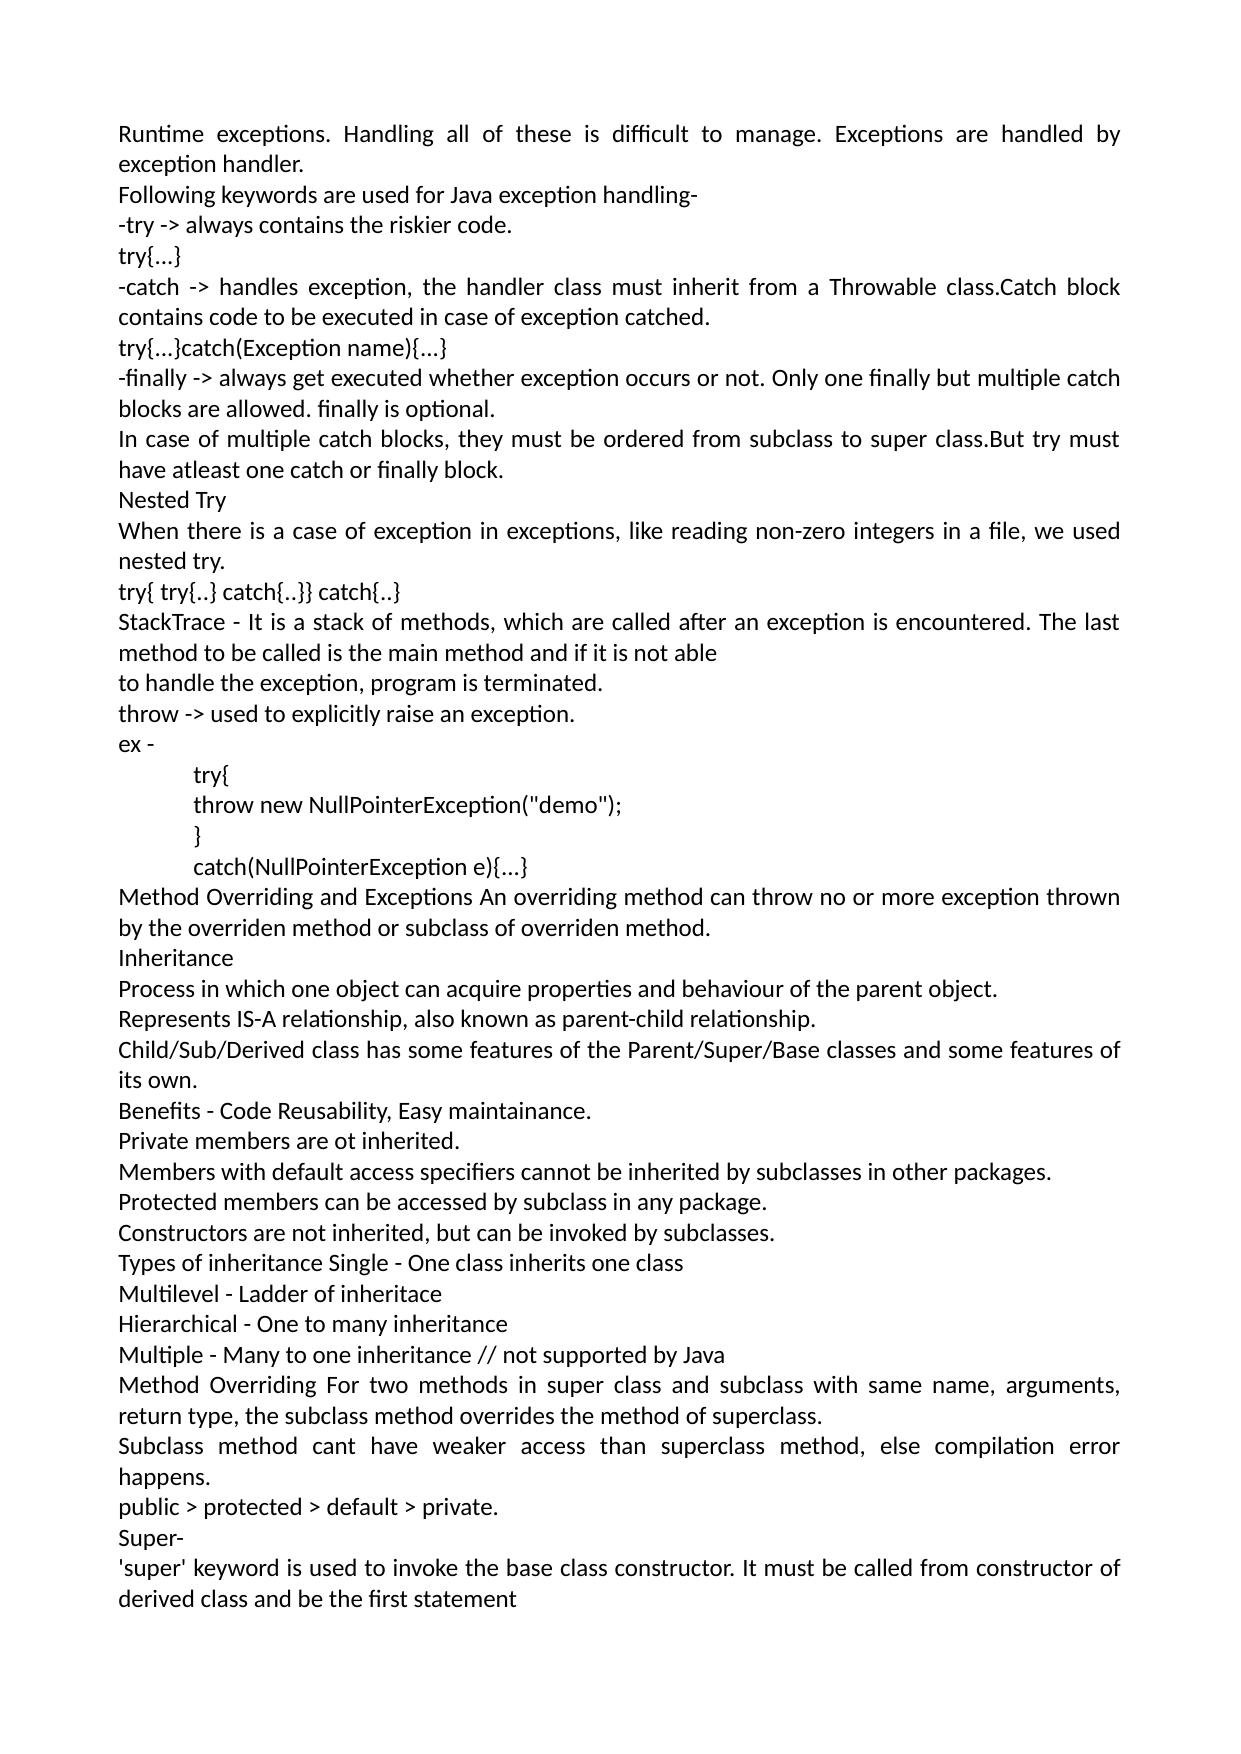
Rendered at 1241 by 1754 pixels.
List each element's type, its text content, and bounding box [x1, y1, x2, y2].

text Following keywords are used for Java exception handling- [118, 179, 1122, 210]
text -catch -> handles exception, the handler class must inherit from a Throwable class.Catch block contains code to be executed in case of exception catched. [118, 271, 1122, 332]
text Types of inheritance Single - One class inherits one class [118, 1247, 1122, 1278]
text In case of multiple catch blocks, they must be ordered from subclass to super class.But try must have atleast one catch or finally block. [118, 423, 1122, 484]
text public > protected > default > private. [118, 1492, 1122, 1522]
text to handle the exception, program is terminated. [118, 667, 1122, 698]
text StackTrace - It is a stack of methods, which are called after an exception is encountered. The last method to be called is the main method and if it is not able [118, 606, 1122, 667]
text try{ try{..} catch{..}} catch{..} [118, 576, 1122, 606]
text Private members are ot inherited. [118, 1125, 1122, 1156]
text catch(NullPointerException e){...} [193, 851, 1122, 881]
text Super- [118, 1522, 1122, 1553]
text Child/Sub/Derived class has some features of the Parent/Super/Base classes and some features of its own. [118, 1034, 1122, 1095]
text Method Overriding For two methods in super class and subclass with same name, arguments, return type, the subclass method overrides the method of superclass. [118, 1369, 1122, 1431]
text } [193, 820, 1122, 851]
text Represents IS-A relationship, also known as parent-child relationship. [118, 1003, 1122, 1034]
text throw new NullPointerException("demo"); [193, 789, 1122, 820]
text Multilevel - Ladder of inheritace [118, 1278, 1122, 1308]
text Nested Try [118, 484, 1122, 515]
text Runtime exceptions. Handling all of these is difficult to manage. Exceptions are handled by exception handler. [118, 118, 1122, 179]
text Method Overriding and Exceptions An overriding method can throw no or more exception thrown by the overriden method or subclass of overriden method. [118, 881, 1122, 942]
text try{...} [118, 240, 1122, 271]
text -try -> always contains the riskier code. [118, 210, 1122, 240]
text Inheritance [118, 942, 1122, 973]
text Benefits - Code Reusability, Easy maintainance. [118, 1095, 1122, 1125]
text Hierarchical - One to many inheritance [118, 1308, 1122, 1339]
text When there is a case of exception in exceptions, like reading non-zero integers in a file, we used nested try. [118, 515, 1122, 576]
text Process in which one object can acquire properties and behaviour of the parent object. [118, 973, 1122, 1003]
text Multiple - Many to one inheritance // not supported by Java [118, 1339, 1122, 1369]
text Subclass method cant have weaker access than superclass method, else compilation error happens. [118, 1431, 1122, 1492]
text throw -> used to explicitly raise an exception. [118, 698, 1122, 728]
text -finally -> always get executed whether exception occurs or not. Only one finally but multiple catch blocks are allowed. finally is optional. [118, 362, 1122, 423]
text Protected members can be accessed by subclass in any package. [118, 1186, 1122, 1217]
text Members with default access specifiers cannot be inherited by subclasses in other packages. [118, 1156, 1122, 1186]
text Constructors are not inherited, but can be invoked by subclasses. [118, 1217, 1122, 1247]
text try{...}catch(Exception name){...} [118, 332, 1122, 362]
text ex - [118, 728, 1122, 759]
text try{ [193, 759, 1122, 789]
text 'super' keyword is used to invoke the base class constructor. It must be called from constructor of derived class and be the first statement [118, 1553, 1122, 1614]
